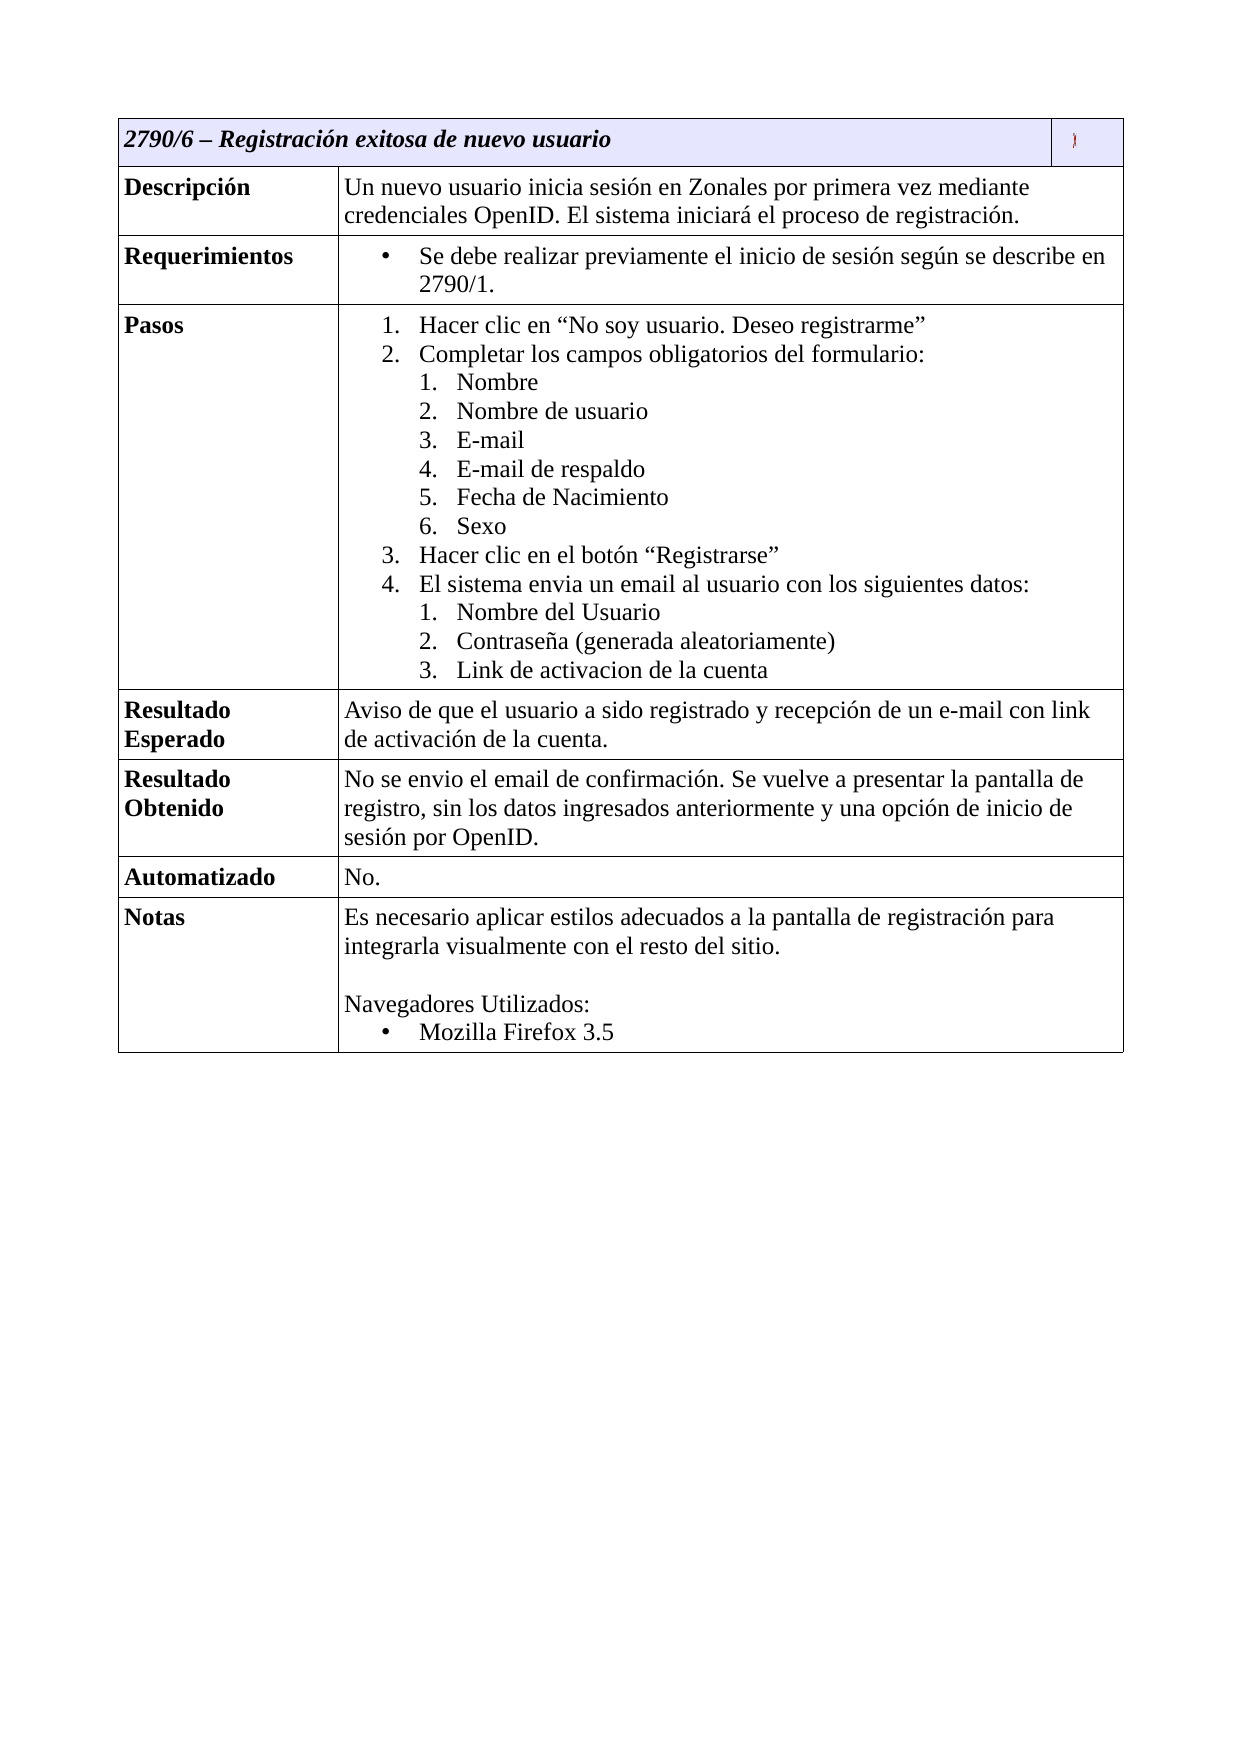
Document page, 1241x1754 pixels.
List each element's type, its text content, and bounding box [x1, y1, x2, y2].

table_header [1052, 119, 1123, 166]
table_cell Resultado Esperado [119, 690, 338, 758]
table_cell Es necesario aplicar estilos adecuados a la pantalla de registración para integrarla visualmente con el resto del sitio. Navegadores Utilizados: Mozilla Firefox 3.5 [339, 898, 1123, 1052]
table_cell Descripción [119, 167, 338, 235]
table_cell Resultado Obtenido [119, 760, 338, 856]
table_header 2790/6 – Registración exitosa de nuevo usuario [119, 119, 1051, 166]
table_cell Un nuevo usuario inicia sesión en Zonales por primera vez mediante credenciales OpenID. El sistema iniciará el proceso de registración. [339, 167, 1123, 235]
table_cell Se debe realizar previamente el inicio de sesión según se describe en 2790/1. [339, 236, 1123, 304]
table_cell Notas [119, 898, 338, 1052]
table_cell No. [339, 857, 1123, 897]
table_cell Hacer clic en “No soy usuario. Deseo registrarme” Completar los campos obligatorios del formulario: Nombre Nombre de usuario E-mail E-mail de respaldo Fecha de Nacimiento Sexo Hacer clic en el botón “Registrarse” El sistema envia un email al usuario con los siguientes datos: Nombre del Usuario Contraseña (generada aleatoriamente) Link de activacion de la cuenta [339, 305, 1123, 689]
picture [1073, 133, 1077, 148]
table_cell Pasos [119, 305, 338, 689]
table_cell Automatizado [119, 857, 338, 897]
table_cell Aviso de que el usuario a sido registrado y recepción de un e-mail con link de activación de la cuenta. [339, 690, 1123, 758]
table_cell Requerimientos [119, 236, 338, 304]
table_cell No se envio el email de confirmación. Se vuelve a presentar la pantalla de registro, sin los datos ingresados anteriormente y una opción de inicio de sesión por OpenID. [339, 760, 1123, 856]
